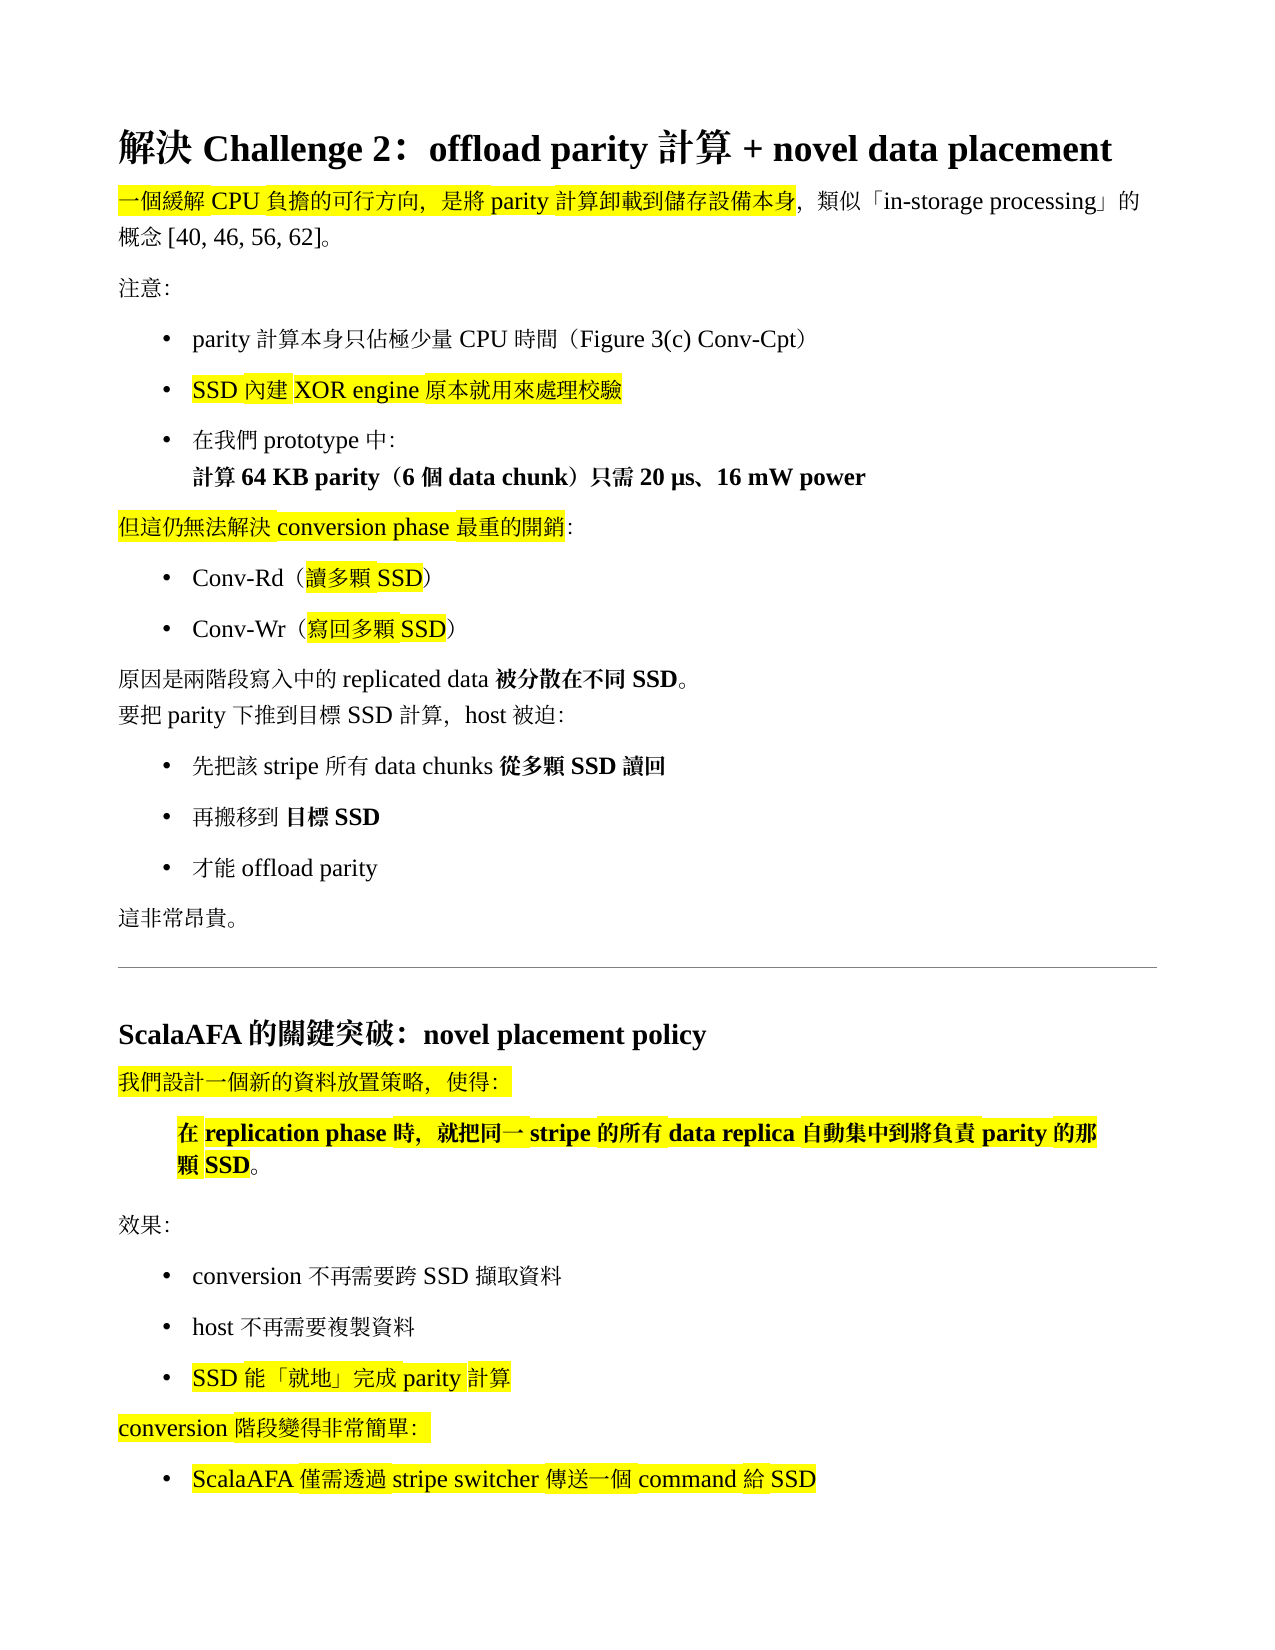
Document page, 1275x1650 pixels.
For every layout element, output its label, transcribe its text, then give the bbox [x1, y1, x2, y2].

list conversion 不再需要跨 SSD 擷取資料 [162, 1259, 1157, 1291]
subtitle ScalaAFA 的關鍵突破：novel placement policy [118, 1011, 1157, 1053]
list 先把該 stripe 所有 data chunks 從多顆 SSD 讀回 [162, 749, 1157, 781]
list SSD 能「就地」完成 parity 計算 [162, 1361, 1157, 1392]
list Conv-Rd（讀多顆 SSD） [162, 561, 1157, 593]
list SSD 內建 XOR engine 原本就用來處理校驗 [162, 373, 1157, 404]
text 在 replication phase 時，就把同一 stripe 的所有 data replica 自動集中到將負責 parity 的那顆 SSD。 [177, 1116, 1098, 1179]
text 但這仍無法解決 conversion phase 最重的開銷： [118, 510, 1157, 542]
list host 不再需要複製資料 [162, 1310, 1157, 1342]
list 在我們 prototype 中： 計算 64 KB parity（6 個 data chunk）只需 20 μs、16 mW power [162, 423, 1157, 491]
subtitle 解決 Challenge 2：offload parity 計算 + novel data placement [118, 118, 1157, 172]
list 才能 offload parity [162, 851, 1157, 882]
text conversion 階段變得非常簡單： [118, 1412, 1157, 1443]
list ScalaAFA 僅需透過 stripe switcher 傳送一個 command 給 SSD [162, 1462, 1157, 1494]
text 效果： [118, 1209, 1157, 1240]
text 一個緩解 CPU 負擔的可行方向，是將 parity 計算卸載到儲存設備本身，類似「in-storage processing」的概念 [40, 46, 56, 62]。 [118, 184, 1157, 252]
text 我們設計一個新的資料放置策略，使得： [118, 1066, 1157, 1097]
list parity 計算本身只佔極少量 CPU 時間（Figure 3(c) Conv-Cpt） [162, 322, 1157, 353]
text 原因是兩階段寫入中的 replicated data 被分散在不同 SSD。 要把 parity 下推到目標 SSD 計算，host 被迫： [118, 663, 1157, 730]
text 注意： [118, 271, 1157, 303]
list Conv-Wr（寫回多顆 SSD） [162, 612, 1157, 643]
list 再搬移到 目標 SSD [162, 800, 1157, 832]
text 這非常昂貴。 [118, 902, 1157, 933]
